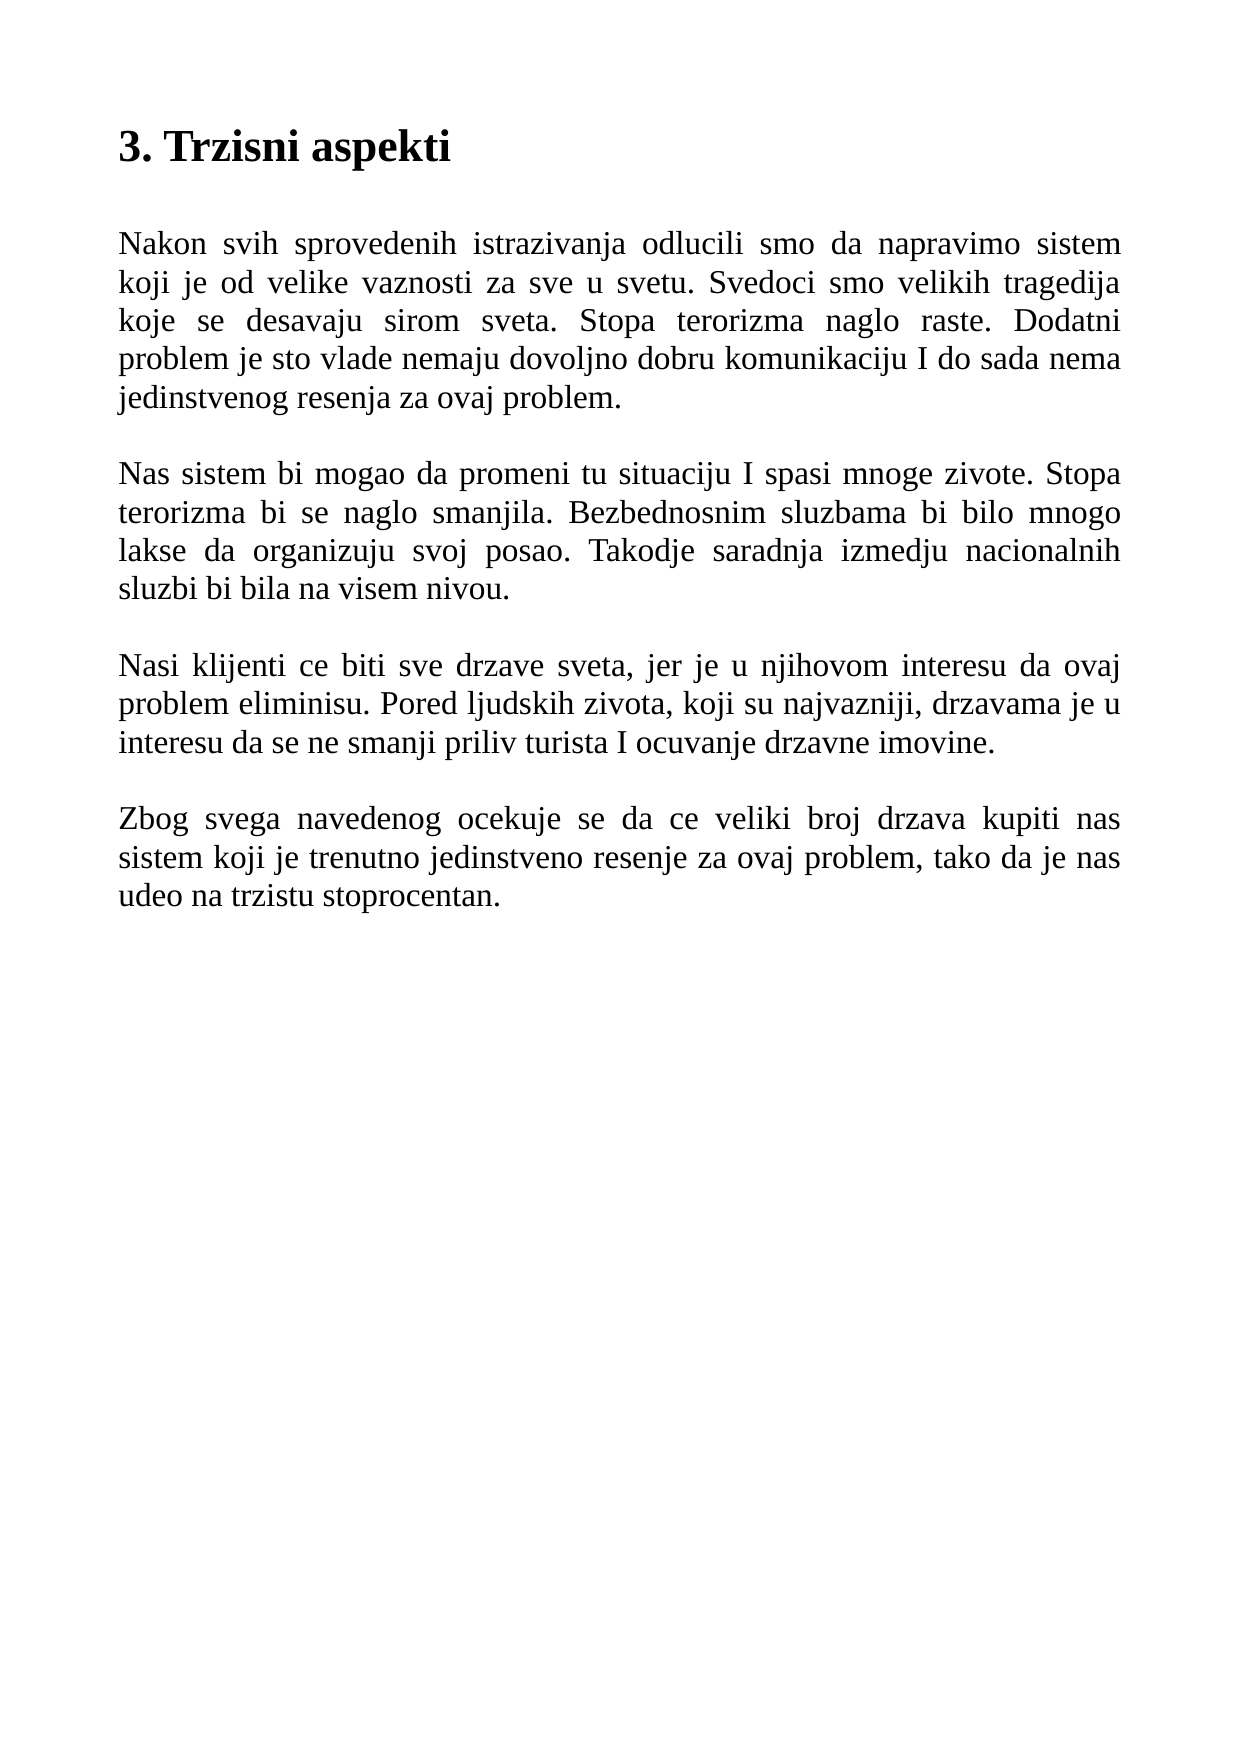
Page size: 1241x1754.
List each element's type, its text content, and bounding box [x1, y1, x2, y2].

text Nasi klijenti ce biti sve drzave sveta, jer je u njihovom interesu da ovaj problem eliminisu. Pored ljudskih zivota, koji su najvazniji, drzavama je u interesu da se ne smanji priliv turista I ocuvanje drzavne imovine. [118, 645, 1122, 760]
text Nakon svih sprovedenih istrazivanja odlucili smo da napravimo sistem koji je od velike vaznosti za sve u svetu. Svedoci smo velikih tragedija koje se desavaju sirom sveta. Stopa terorizma naglo raste. Dodatni problem je sto vlade nemaju dovoljno dobru komunikaciju I do sada nema jedinstvenog resenja za ovaj problem. [118, 223, 1122, 415]
text Zbog svega navedenog ocekuje se da ce veliki broj drzava kupiti nas sistem koji je trenutno jedinstveno resenje za ovaj problem, tako da je nas udeo na trzistu stoprocentan. [118, 798, 1122, 913]
text Nas sistem bi mogao da promeni tu situaciju I spasi mnoge zivote. Stopa terorizma bi se naglo smanjila. Bezbednosnim sluzbama bi bilo mnogo lakse da organizuju svoj posao. Takodje saradnja izmedju nacionalnih sluzbi bi bila na visem nivou. [118, 453, 1122, 607]
text 3. Trzisni aspekti [118, 118, 1122, 171]
